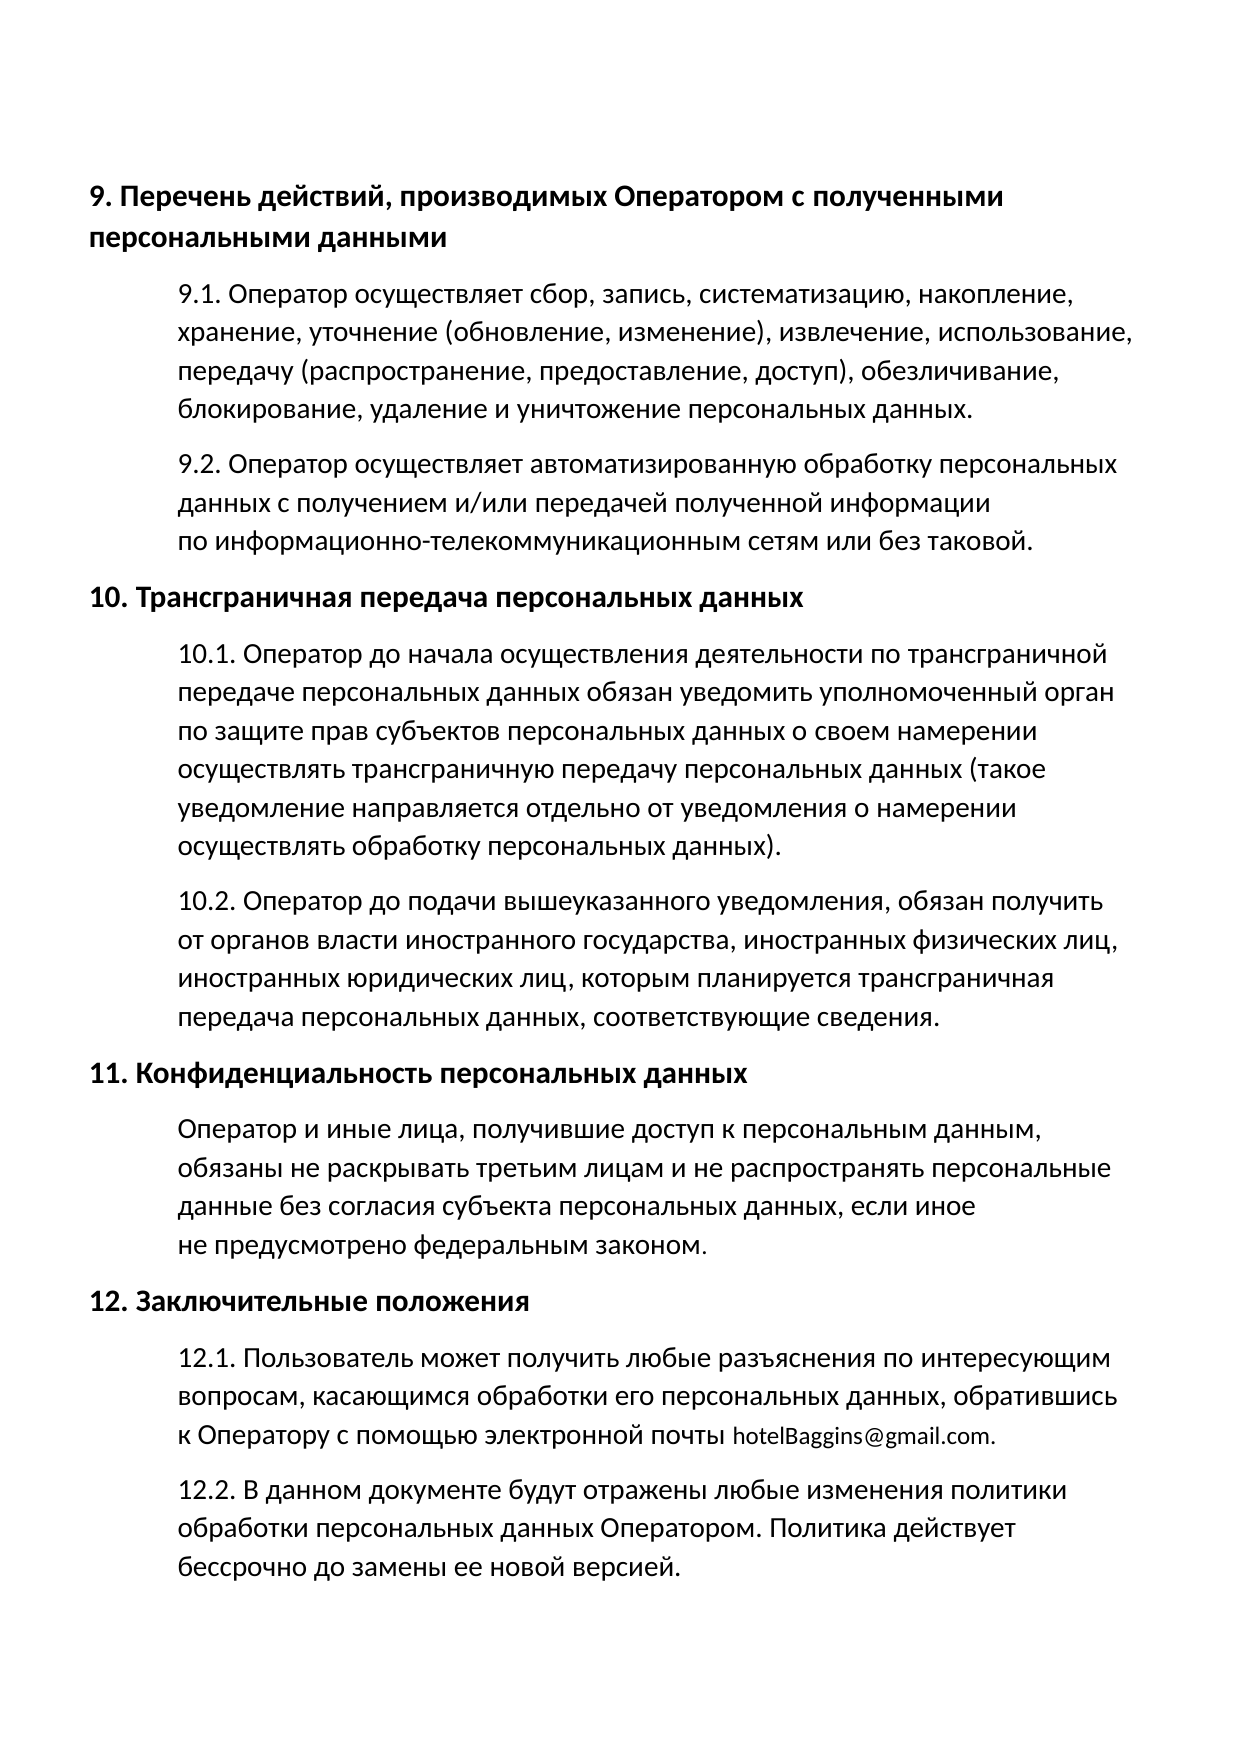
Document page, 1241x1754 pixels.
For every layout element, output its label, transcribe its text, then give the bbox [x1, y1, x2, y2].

text 10. Трансграничная передача персональных данных [88, 577, 1152, 615]
text 10.2. Оператор до подачи вышеуказанного уведомления, обязан получить от органов власти иностранного государства, иностранных физических лиц, иностранных юридических лиц, которым планируется трансграничная передача персональных данных, соответствующие сведения. [177, 882, 1152, 1033]
text 10.1. Оператор до начала осуществления деятельности по трансграничной передаче персональных данных обязан уведомить уполномоченный орган по защите прав субъектов персональных данных о своем намерении осуществлять трансграничную передачу персональных данных (такое уведомление направляется отдельно от уведомления о намерении осуществлять обработку персональных данных). [177, 635, 1152, 863]
text 9. Перечень действий, производимых Оператором с полученными персональными данными [88, 176, 1152, 255]
text Оператор и иные лица, получившие доступ к персональным данным, обязаны не раскрывать третьим лицам и не распространять персональные данные без согласия субъекта персональных данных, если иное не предусмотрено федеральным законом. [177, 1111, 1152, 1262]
text 9.2. Оператор осуществляет автоматизированную обработку персональных данных с получением и/или передачей полученной информации по информационно-телекоммуникационным сетям или без таковой. [177, 445, 1152, 558]
text 9.1. Оператор осуществляет сбор, запись, систематизацию, накопление, хранение, уточнение (обновление, изменение), извлечение, использование, передачу (распространение, предоставление, доступ), обезличивание, блокирование, удаление и уничтожение персональных данных. [177, 275, 1152, 426]
text 11. Конфиденциальность персональных данных [88, 1053, 1152, 1091]
text 12.2. В данном документе будут отражены любые изменения политики обработки персональных данных Оператором. Политика действует бессрочно до замены ее новой версией. [177, 1471, 1152, 1583]
text 12. Заключительные положения [88, 1281, 1152, 1319]
text 12.1. Пользователь может получить любые разъяснения по интересующим вопросам, касающимся обработки его персональных данных, обратившись к Оператору с помощью электронной почты hotelBaggins@gmail.com. [177, 1339, 1152, 1451]
